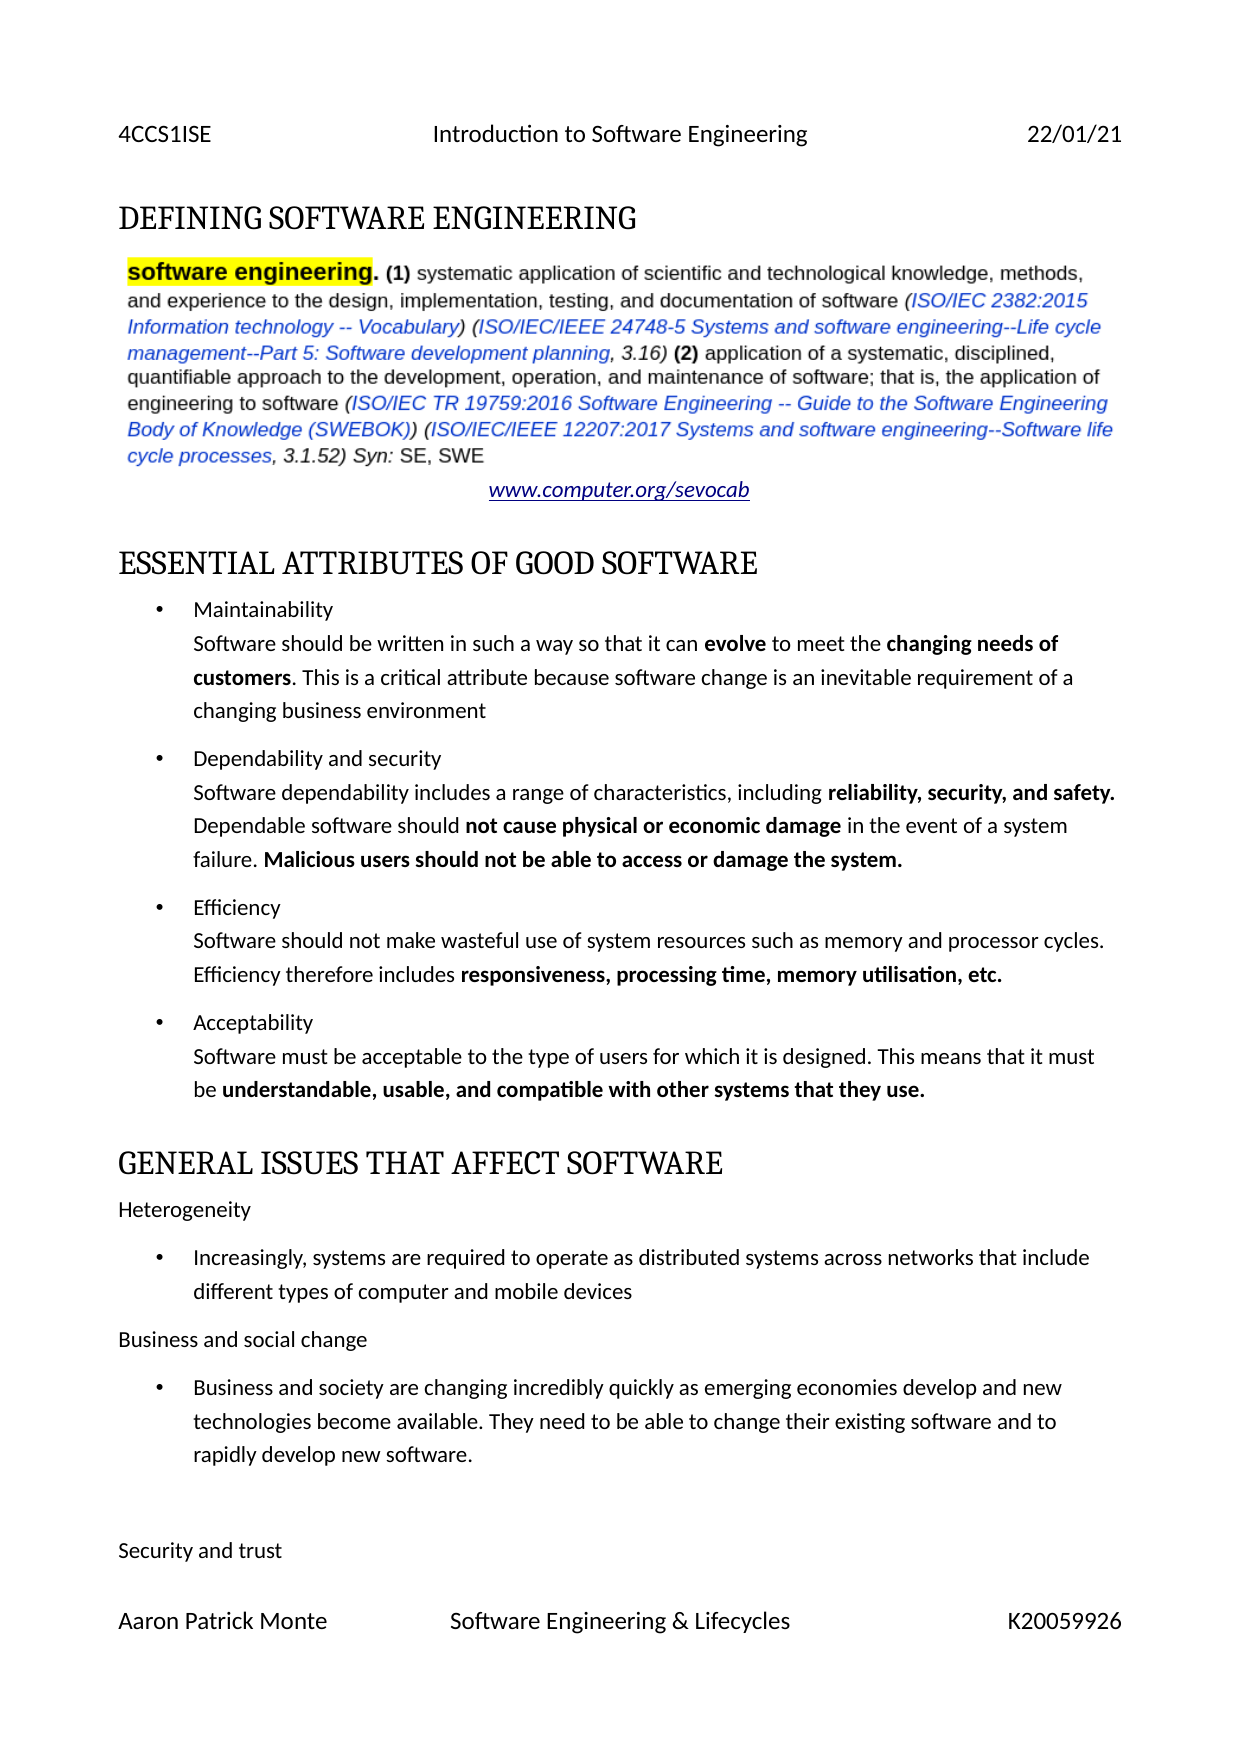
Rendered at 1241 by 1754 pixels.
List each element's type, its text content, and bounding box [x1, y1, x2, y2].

text www.computer.org/sevocab [118, 471, 1122, 504]
text Heterogeneity [118, 1195, 1122, 1223]
list Business and society are changing incredibly quickly as emerging economies develop and new technologies become available. They need to be able to change their existing software and to rapidly develop new software. [156, 1373, 1122, 1468]
subtitle Defining software engineering [118, 199, 1122, 237]
list Maintainability Software should be written in such a way so that it can evolve to meet the changing needs of customers. This is a critical attribute because software change is an inevitable requirement of a changing business environment [156, 596, 1122, 724]
text Security and trust [118, 1537, 1122, 1565]
list Acceptability Software must be acceptable to the type of users for which it is designed. This means that it must be understandable, usable, and compatible with other systems that they use. [156, 1008, 1122, 1103]
text Business and social change [118, 1325, 1122, 1353]
list Dependability and security Software dependability includes a range of characteristics, including reliability, security, and safety. Dependable software should not cause physical or economic damage in the event of a system failure. Malicious users should not be able to access or damage the system. [156, 744, 1122, 873]
subtitle Essential Attributes of good software [118, 544, 1122, 583]
list Efficiency Software should not make wasteful use of system resources such as memory and processor cycles. Efficiency therefore includes responsiveness, processing time, memory utilisation, etc. [156, 893, 1122, 988]
subtitle General issues that affect software [118, 1144, 1122, 1183]
list Increasingly, systems are required to operate as distributed systems across networks that include different types of computer and mobile devices [156, 1243, 1122, 1305]
picture [118, 250, 1123, 471]
